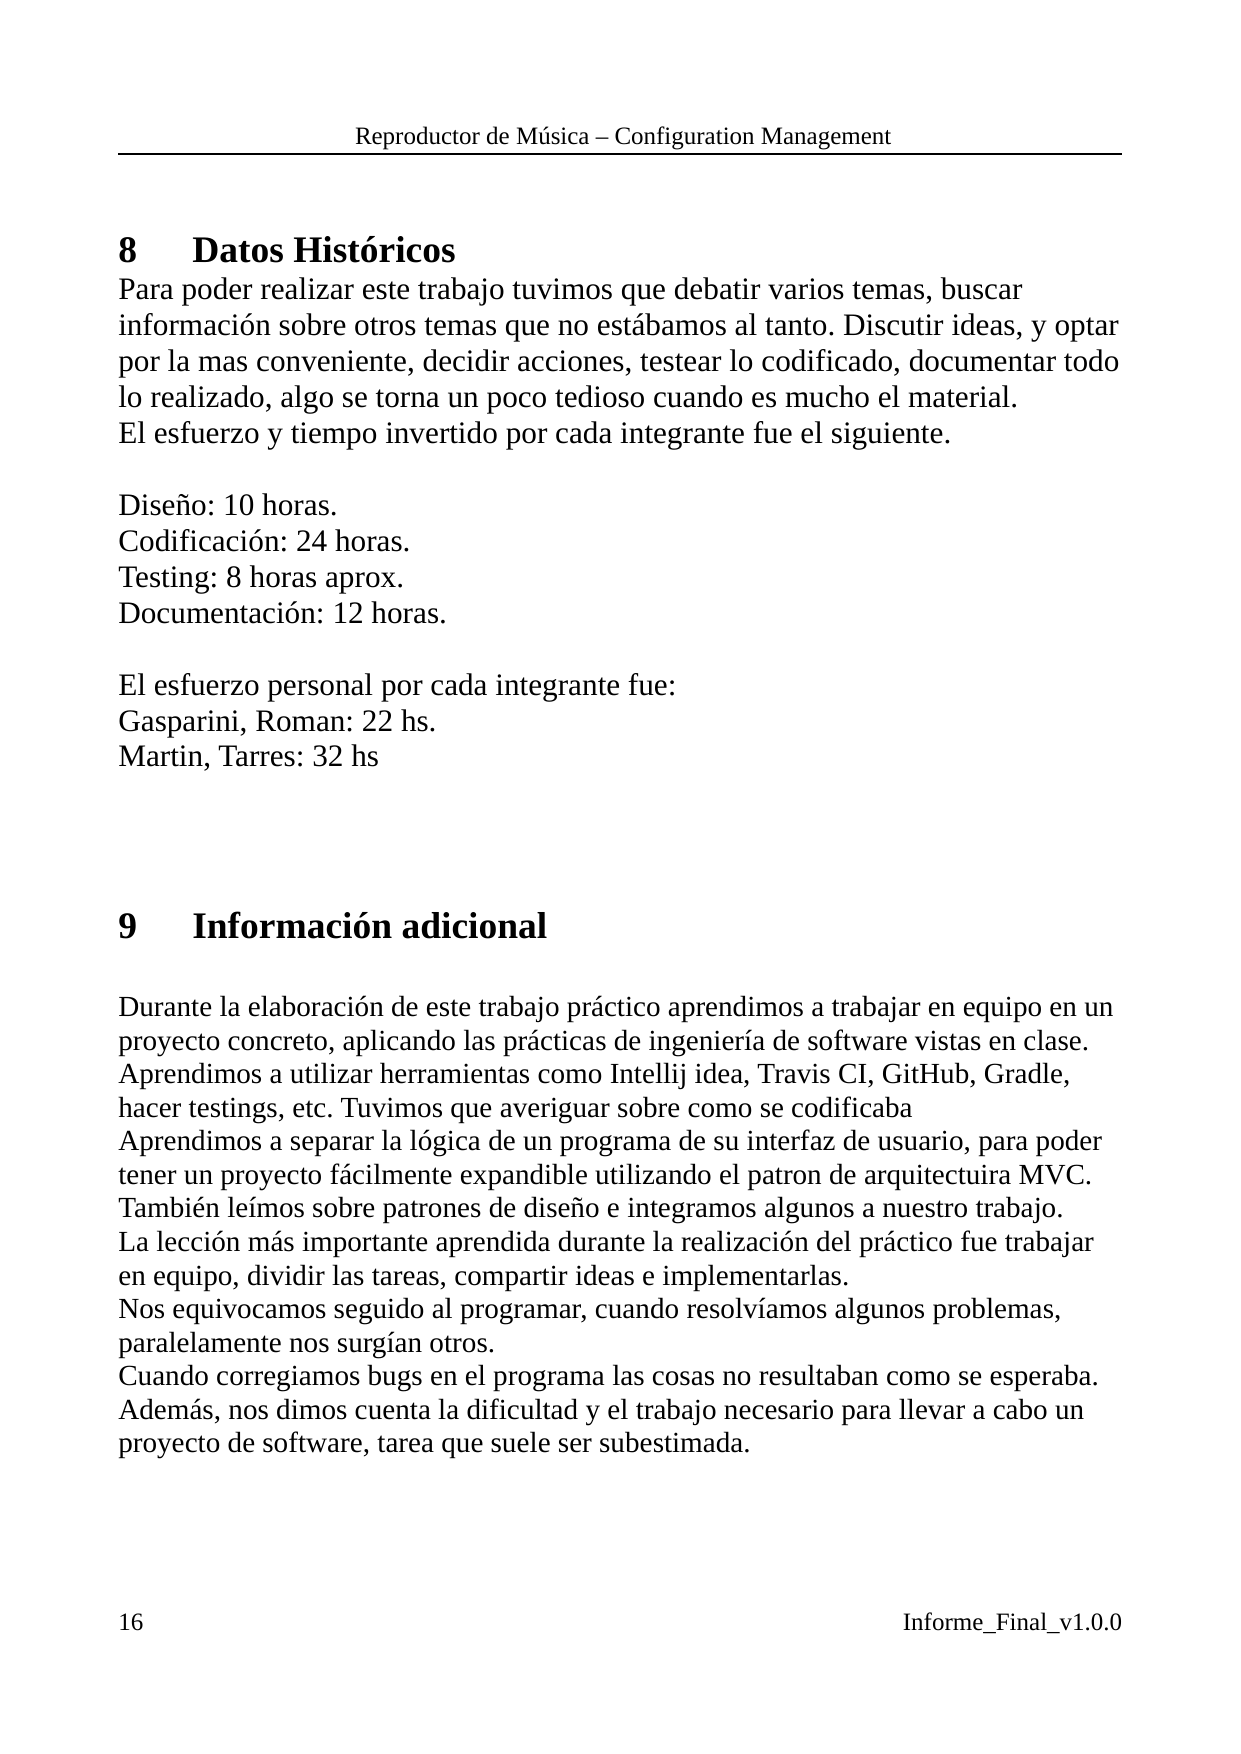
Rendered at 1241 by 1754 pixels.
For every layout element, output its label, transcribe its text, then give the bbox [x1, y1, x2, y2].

text El esfuerzo y tiempo invertido por cada integrante fue el siguiente. [118, 414, 1122, 450]
text 8 Datos Históricos [118, 227, 1122, 271]
text El esfuerzo personal por cada integrante fue: [118, 666, 1122, 702]
text Nos equivocamos seguido al programar, cuando resolvíamos algunos problemas, paralelamente nos surgían otros. [118, 1291, 1122, 1358]
text Aprendimos a separar la lógica de un programa de su interfaz de usuario, para poder tener un proyecto fácilmente expandible utilizando el patron de arquitectuira MVC. También leímos sobre patrones de diseño e integramos algunos a nuestro trabajo. [118, 1123, 1122, 1224]
text 9 Información adicional [118, 903, 1122, 946]
text Para poder realizar este trabajo tuvimos que debatir varios temas, buscar información sobre otros temas que no estábamos al tanto. Discutir ideas, y optar por la mas conveniente, decidir acciones, testear lo codificado, documentar todo lo realizado, algo se torna un poco tedioso cuando es mucho el material. [118, 271, 1122, 414]
text La lección más importante aprendida durante la realización del práctico fue trabajar en equipo, dividir las tareas, compartir ideas e implementarlas. [118, 1224, 1122, 1291]
text Durante la elaboración de este trabajo práctico aprendimos a trabajar en equipo en un proyecto concreto, aplicando las prácticas de ingeniería de software vistas en clase. Aprendimos a utilizar herramientas como Intellij idea, Travis CI, GitHub, Gradle, hacer testings, etc. Tuvimos que averiguar sobre como se codificaba [118, 989, 1122, 1123]
text Diseño: 10 horas. [118, 486, 1122, 522]
text Testing: 8 horas aprox. [118, 558, 1122, 594]
text Cuando corregiamos bugs en el programa las cosas no resultaban como se esperaba. Además, nos dimos cuenta la dificultad y el trabajo necesario para llevar a cabo un proyecto de software, tarea que suele ser subestimada. [118, 1358, 1122, 1459]
text Codificación: 24 horas. [118, 522, 1122, 558]
text Documentación: 12 horas. [118, 594, 1122, 630]
text Martin, Tarres: 32 hs [118, 738, 1122, 774]
text Gasparini, Roman: 22 hs. [118, 702, 1122, 738]
